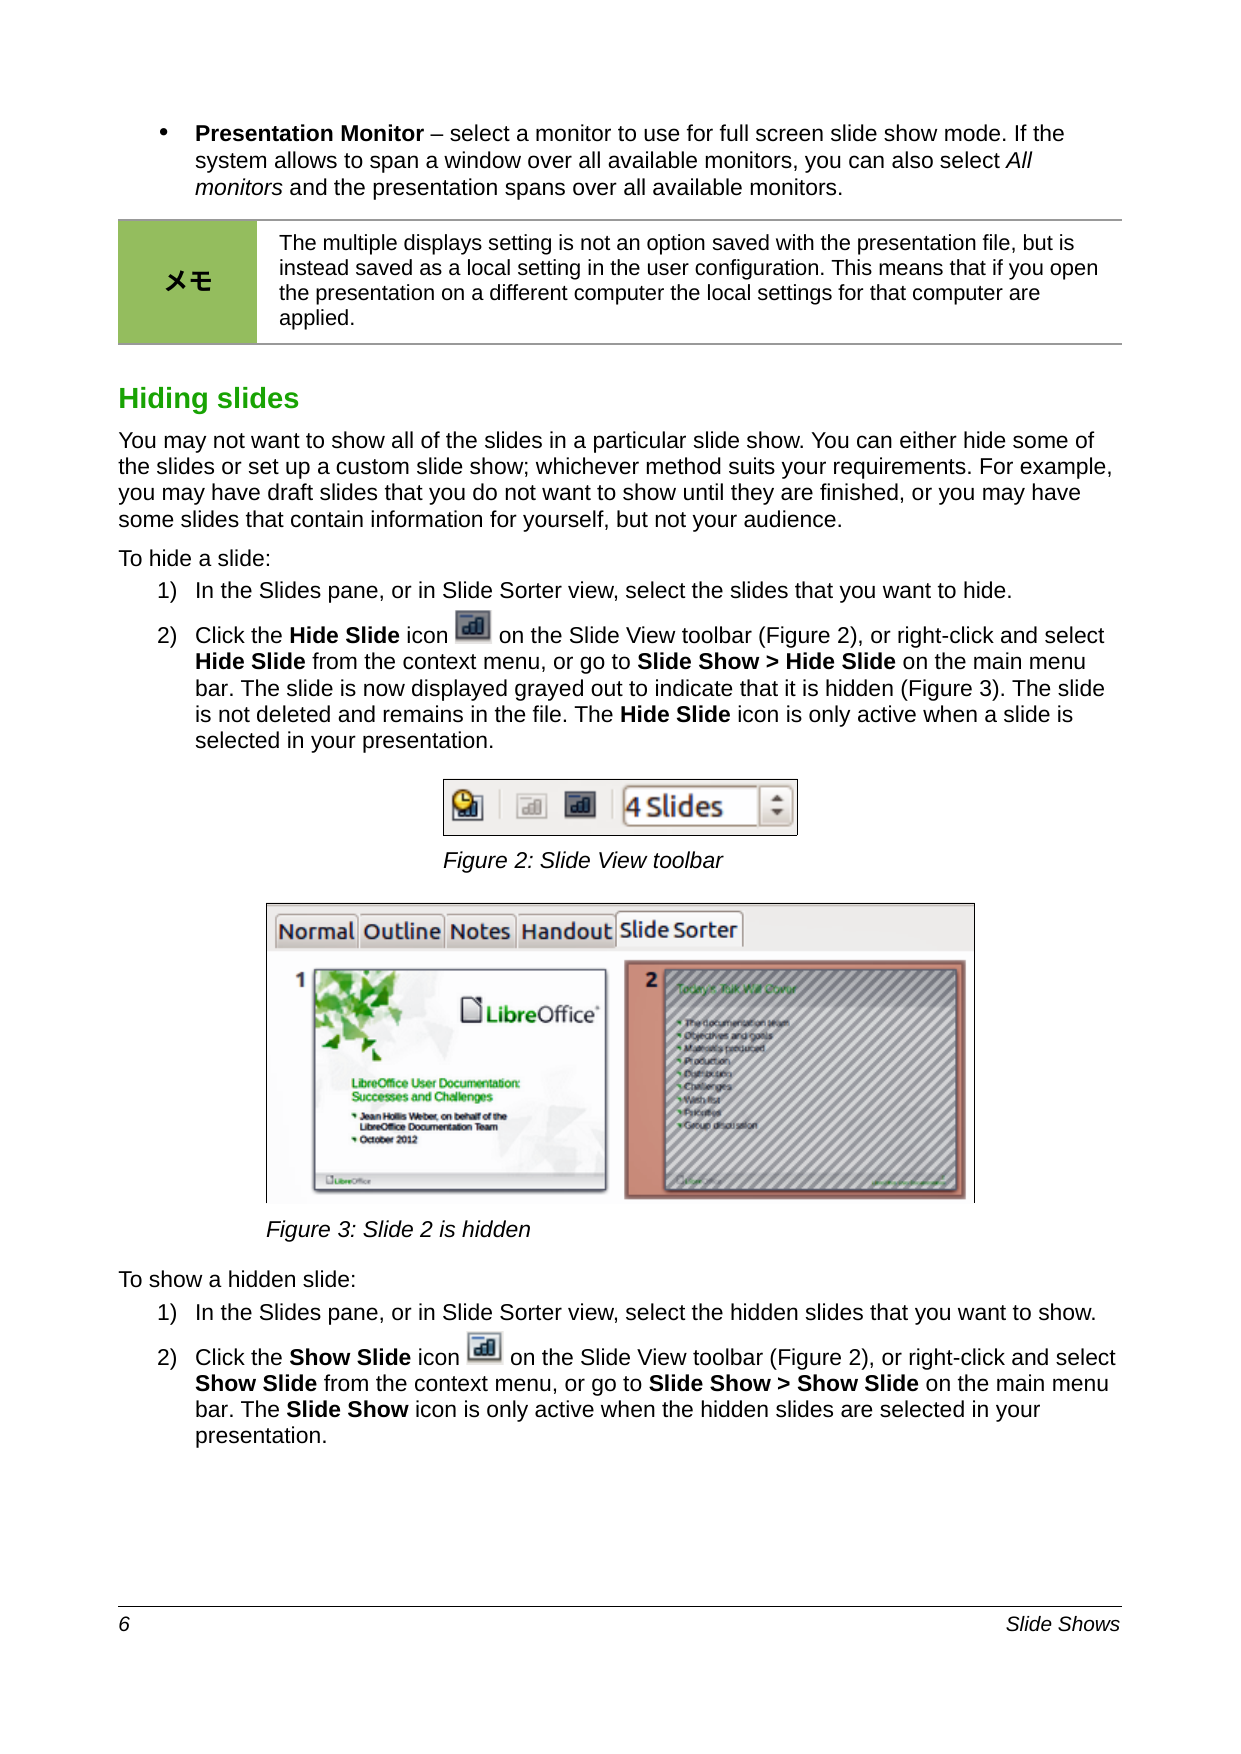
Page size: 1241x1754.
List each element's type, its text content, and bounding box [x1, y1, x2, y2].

subtitle Hiding slides [118, 381, 1122, 414]
text You may not want to show all of the slides in a particular slide show. You can either hide some of the slides or set up a custom slide show; whichever method suits your requirements. For example, you may have draft slides that you do not want to show until they are finished, or you may have some slides that contain information for yourself, but not your audience. [118, 427, 1122, 532]
picture [267, 904, 975, 1204]
text Figure 3: Slide 2 is hidden [266, 1216, 974, 1242]
picture [454, 610, 493, 644]
list Presentation Monitor – select a monitor to use for full screen slide show mode. If the system allows to span a window over all available monitors, you can also select All monitors and the presentation spans over all available monitors. [156, 118, 1122, 200]
table_header The multiple displays setting is not an option saved with the presentation file, but is instead saved as a local setting in the user configuration. This means that if you open the presentation on a different computer the local settings for that computer are applied. [258, 221, 1122, 343]
list Click the Show Slide icon on the Slide View toolbar (Figure 2), or right-click and select Show Slide from the context menu, or go to Slide Show > Show Slide on the main menu bar. The Slide Show icon is only active when the hidden slides are selected in your presentation. [177, 1332, 1122, 1449]
list To hide a slide: [118, 544, 1122, 571]
picture [466, 1331, 504, 1365]
table_header メモ [118, 221, 257, 343]
picture [444, 780, 797, 835]
list Click the Hide Slide icon on the Slide View toolbar (Figure 2), or right-click and select Hide Slide from the context menu, or go to Slide Show > Hide Slide on the main menu bar. The slide is now displayed grayed out to indicate that it is hidden (Figure 3). The slide is not deleted and remains in the file. The Hide Slide icon is only active when a slide is selected in your presentation. [177, 610, 1122, 754]
list In the Slides pane, or in Slide Sorter view, select the slides that you want to hide. [177, 577, 1122, 604]
list To show a hidden slide: [118, 1266, 1122, 1292]
text Figure 2: Slide View toolbar [443, 847, 797, 873]
list In the Slides pane, or in Slide Sorter view, select the hidden slides that you want to show. [177, 1299, 1122, 1325]
